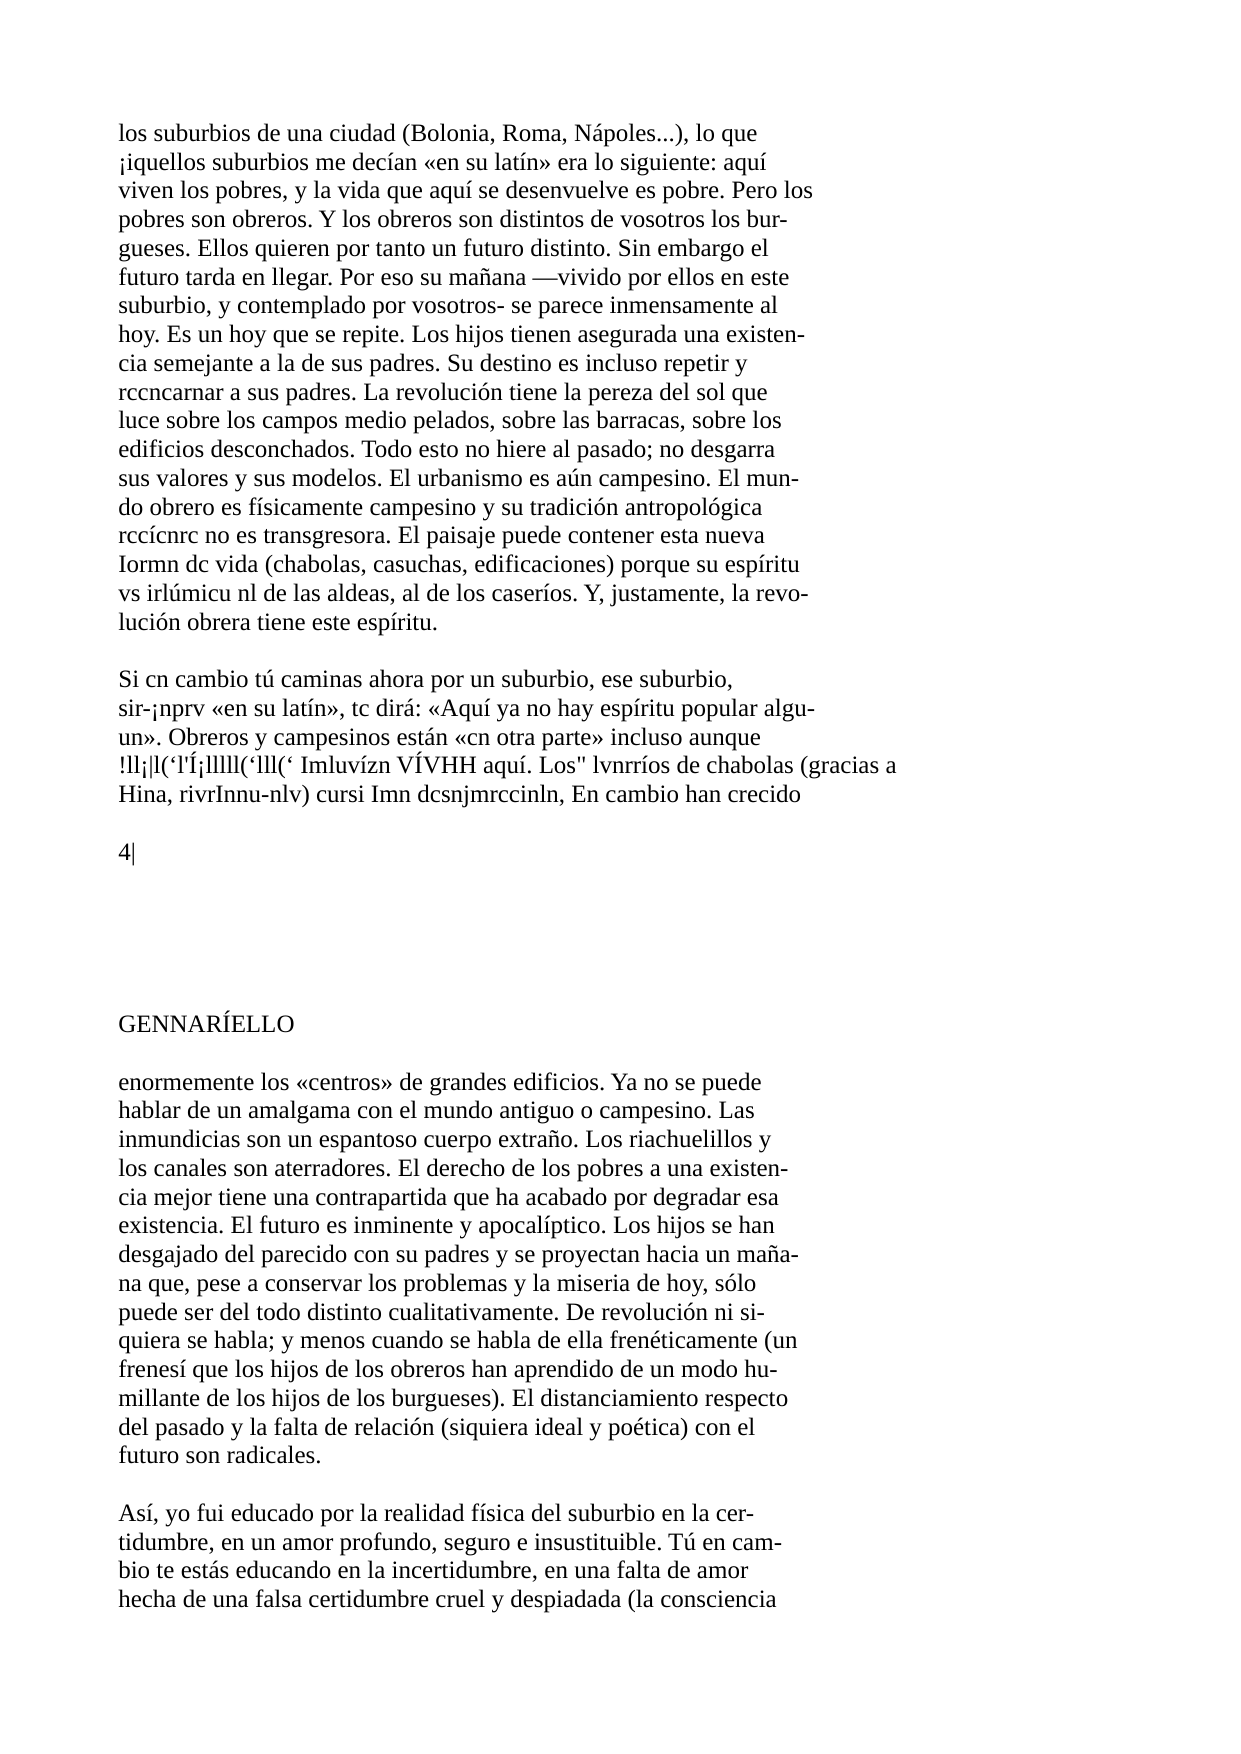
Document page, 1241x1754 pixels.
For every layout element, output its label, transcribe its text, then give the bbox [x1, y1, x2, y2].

text del pasado y la falta de relación (siquiera ideal y poética) con el [118, 1412, 1122, 1441]
text hoy. Es un hoy que se repite. Los hijos tienen asegurada una existen- [118, 319, 1122, 348]
text vs irlúmicu nl de las aldeas, al de los caseríos. Y, justamente, la revo- [118, 578, 1122, 607]
text rccncarnar a sus padres. La revolución tiene la pereza del sol que [118, 377, 1122, 406]
text rccícnrc no es transgresora. El paisaje puede contener esta nueva [118, 521, 1122, 549]
text inmundicias son un espantoso cuerpo extraño. Los riachuelillos y [118, 1124, 1122, 1153]
text futuro tarda en llegar. Por eso su mañana —vivido por ellos en este [118, 262, 1122, 291]
text suburbio, y contemplado por vosotros- se parece inmensamente al [118, 291, 1122, 319]
text sus valores y sus modelos. El urbanismo es aún campesino. El mun- [118, 463, 1122, 492]
text futuro son radicales. [118, 1441, 1122, 1469]
text bio te estás educando en la incertidumbre, en una falta de amor [118, 1556, 1122, 1584]
text quiera se habla; y menos cuando se habla de ella frenéticamente (un [118, 1326, 1122, 1354]
text GENNARÍELLO [118, 1009, 1122, 1038]
text !ll¡|l(‘l'Í¡lllll(‘lll(‘ Imluvízn VÍVHH aquí. Los" lvnrríos de chabolas (gracias a [118, 751, 1122, 779]
text millante de los hijos de los burgueses). El distanciamiento respecto [118, 1383, 1122, 1412]
text edificios desconchados. Todo esto no hiere al pasado; no desgarra [118, 434, 1122, 463]
text na que, pese a conservar los problemas y la miseria de hoy, sólo [118, 1268, 1122, 1297]
text hablar de un amalgama con el mundo antiguo o campesino. Las [118, 1096, 1122, 1124]
text desgajado del parecido con su padres y se proyectan hacia un maña- [118, 1239, 1122, 1268]
text ¡iquellos suburbios me decían «en su latín» era lo siguiente: aquí [118, 147, 1122, 176]
text los suburbios de una ciudad (Bolonia, Roma, Nápoles...), lo que [118, 118, 1122, 147]
text viven los pobres, y la vida que aquí se desenvuelve es pobre. Pero los [118, 176, 1122, 204]
text Iormn dc vida (chabolas, casuchas, edificaciones) porque su espíritu [118, 549, 1122, 578]
text do obrero es físicamente campesino y su tradición antropológica [118, 492, 1122, 521]
text luce sobre los campos medio pelados, sobre las barracas, sobre los [118, 406, 1122, 434]
text pobres son obreros. Y los obreros son distintos de vosotros los bur- [118, 204, 1122, 233]
text un». Obreros y campesinos están «cn otra parte» incluso aunque [118, 722, 1122, 751]
text Así, yo fui educado por la realidad física del suburbio en la cer- [118, 1498, 1122, 1527]
text enormemente los «centros» de grandes edificios. Ya no se puede [118, 1067, 1122, 1096]
text existencia. El futuro es inminente y apocalíptico. Los hijos se han [118, 1211, 1122, 1239]
text puede ser del todo distinto cualitativamente. De revolución ni si- [118, 1297, 1122, 1326]
text los canales son aterradores. El derecho de los pobres a una existen- [118, 1153, 1122, 1182]
text Si cn cambio tú caminas ahora por un suburbio, ese suburbio, [118, 664, 1122, 693]
text lución obrera tiene este espíritu. [118, 607, 1122, 636]
text 4| [118, 837, 1122, 866]
text cia mejor tiene una contrapartida que ha acabado por degradar esa [118, 1182, 1122, 1211]
text Hina, rivrInnu-nlv) cursi Imn dcsnjmrccinln, En cambio han crecido [118, 779, 1122, 808]
text gueses. Ellos quieren por tanto un futuro distinto. Sin embargo el [118, 233, 1122, 262]
text frenesí que los hijos de los obreros han aprendido de un modo hu- [118, 1354, 1122, 1383]
text cia semejante a la de sus padres. Su destino es incluso repetir y [118, 348, 1122, 377]
text tidumbre, en un amor profundo, seguro e insustituible. Tú en cam- [118, 1527, 1122, 1556]
text hecha de una falsa certidumbre cruel y despiadada (la consciencia [118, 1584, 1122, 1613]
text sir-¡nprv «en su latín», tc dirá: «Aquí ya no hay espíritu popular algu- [118, 693, 1122, 722]
